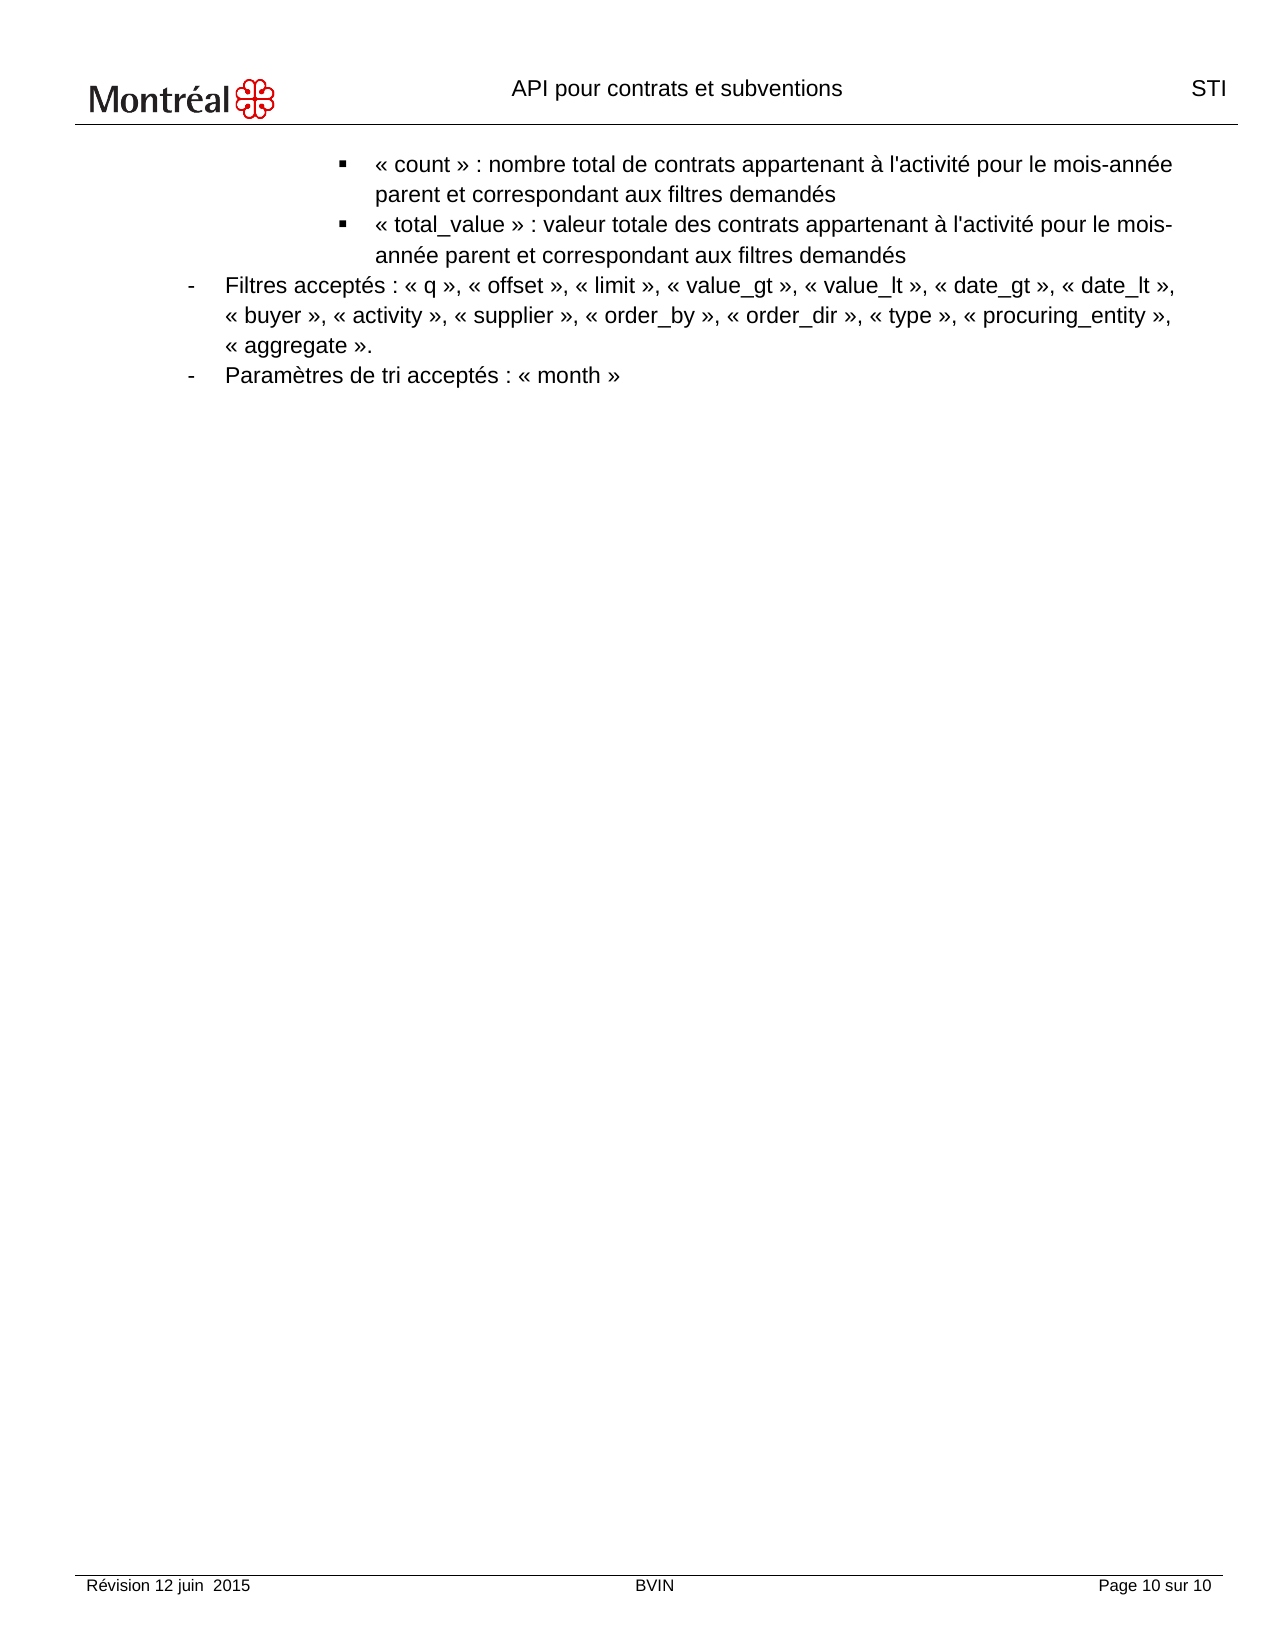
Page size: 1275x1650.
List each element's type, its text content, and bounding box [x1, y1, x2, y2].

list Paramètres de tri acceptés : « month » [187, 362, 1200, 389]
list Filtres acceptés : « q », « offset », « limit », « value_gt », « value_lt », « date_gt », « date_lt », « buyer », « activity », « supplier », « order_by », « order_dir », « type », « procuring_entity », « aggregate ». [187, 272, 1200, 358]
list « total_value » : valeur totale des contrats appartenant à l'activité pour le mois-année parent et correspondant aux filtres demandés [337, 211, 1200, 268]
list « count » : nombre total de contrats appartenant à l'activité pour le mois-année parent et correspondant aux filtres demandés [337, 151, 1200, 207]
